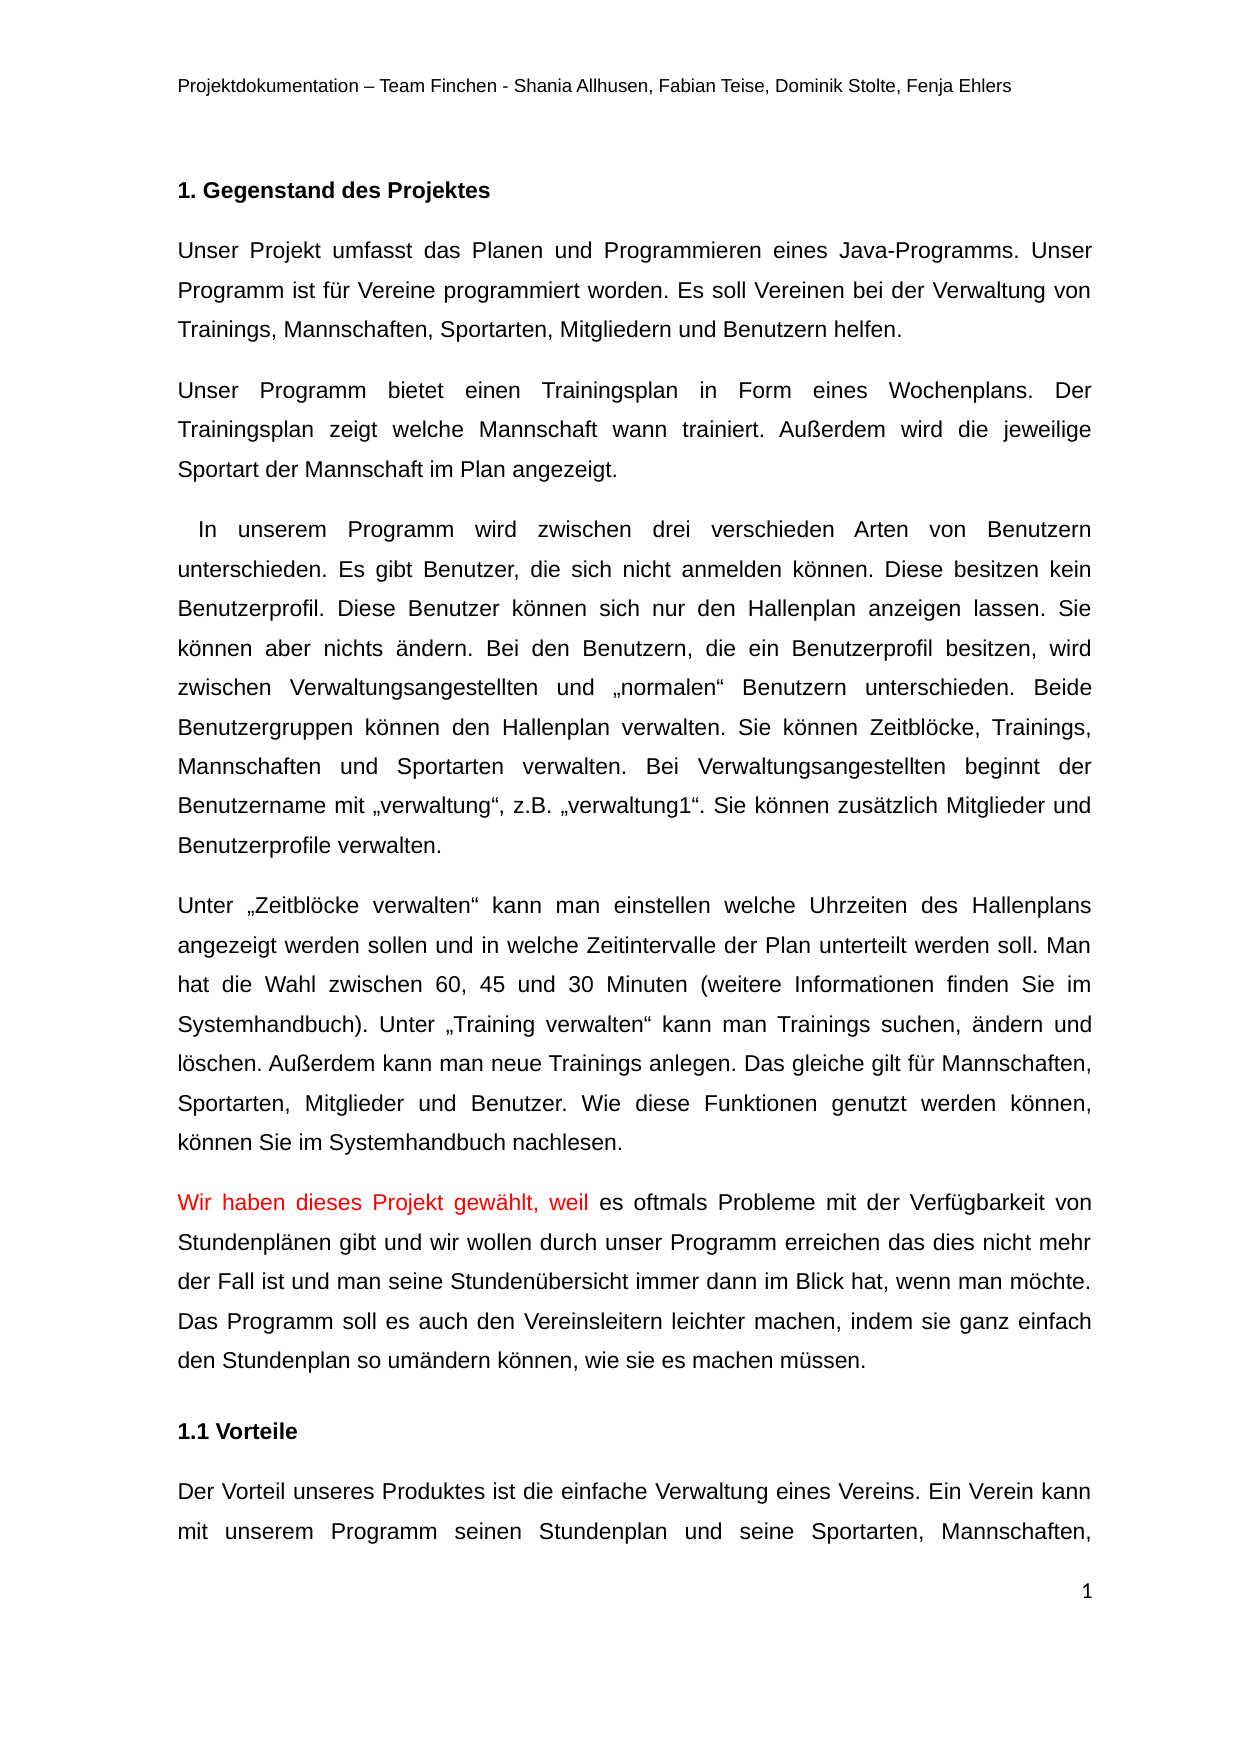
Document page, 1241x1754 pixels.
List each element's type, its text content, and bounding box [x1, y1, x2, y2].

text Wir haben dieses Projekt gewählt, weil es oftmals Probleme mit der Verfügbarkeit von Stundenplänen gibt und wir wollen durch unser Programm erreichen das dies nicht mehr der Fall ist und man seine Stundenübersicht immer dann im Blick hat, wenn man möchte. Das Programm soll es auch den Vereinsleitern leichter machen, indem sie ganz einfach den Stundenplan so umändern können, wie sie es machen müssen. [177, 1189, 1092, 1374]
text Unser Projekt umfasst das Planen und Programmieren eines Java-Programms. Unser Programm ist für Vereine programmiert worden. Es soll Vereinen bei der Verwaltung von Trainings, Mannschaften, Sportarten, Mitgliedern und Benutzern helfen. [177, 237, 1092, 343]
text Der Vorteil unseres Produktes ist die einfache Verwaltung eines Vereins. Ein Verein kann mit unserem Programm seinen Stundenplan und seine Sportarten, Mannschaften, [177, 1478, 1092, 1544]
text 1. Gegenstand des Projektes [177, 177, 1092, 203]
text Unser Programm bietet einen Trainingsplan in Form eines Wochenplans. Der Trainingsplan zeigt welche Mannschaft wann trainiert. Außerdem wird die jeweilige Sportart der Mannschaft im Plan angezeigt. [177, 377, 1092, 482]
text 1.1 Vorteile [177, 1418, 1092, 1444]
text In unserem Programm wird zwischen drei verschieden Arten von Benutzern unterschieden. Es gibt Benutzer, die sich nicht anmelden können. Diese besitzen kein Benutzerprofil. Diese Benutzer können sich nur den Hallenplan anzeigen lassen. Sie können aber nichts ändern. Bei den Benutzern, die ein Benutzerprofil besitzen, wird zwischen Verwaltungsangestellten und „normalen“ Benutzern unterschieden. Beide Benutzergruppen können den Hallenplan verwalten. Sie können Zeitblöcke, Trainings, Mannschaften und Sportarten verwalten. Bei Verwaltungsangestellten beginnt der Benutzername mit „verwaltung“, z.B. „verwaltung1“. Sie können zusätzlich Mitglieder und Benutzerprofile verwalten. [177, 516, 1092, 858]
text Unter „Zeitblöcke verwalten“ kann man einstellen welche Uhrzeiten des Hallenplans angezeigt werden sollen und in welche Zeitintervalle der Plan unterteilt werden soll. Man hat die Wahl zwischen 60, 45 und 30 Minuten (weitere Informationen finden Sie im Systemhandbuch). Unter „Training verwalten“ kann man Trainings suchen, ändern und löschen. Außerdem kann man neue Trainings anlegen. Das gleiche gilt für Mannschaften, Sportarten, Mitglieder und Benutzer. Wie diese Funktionen genutzt werden können, können Sie im Systemhandbuch nachlesen. [177, 892, 1092, 1155]
